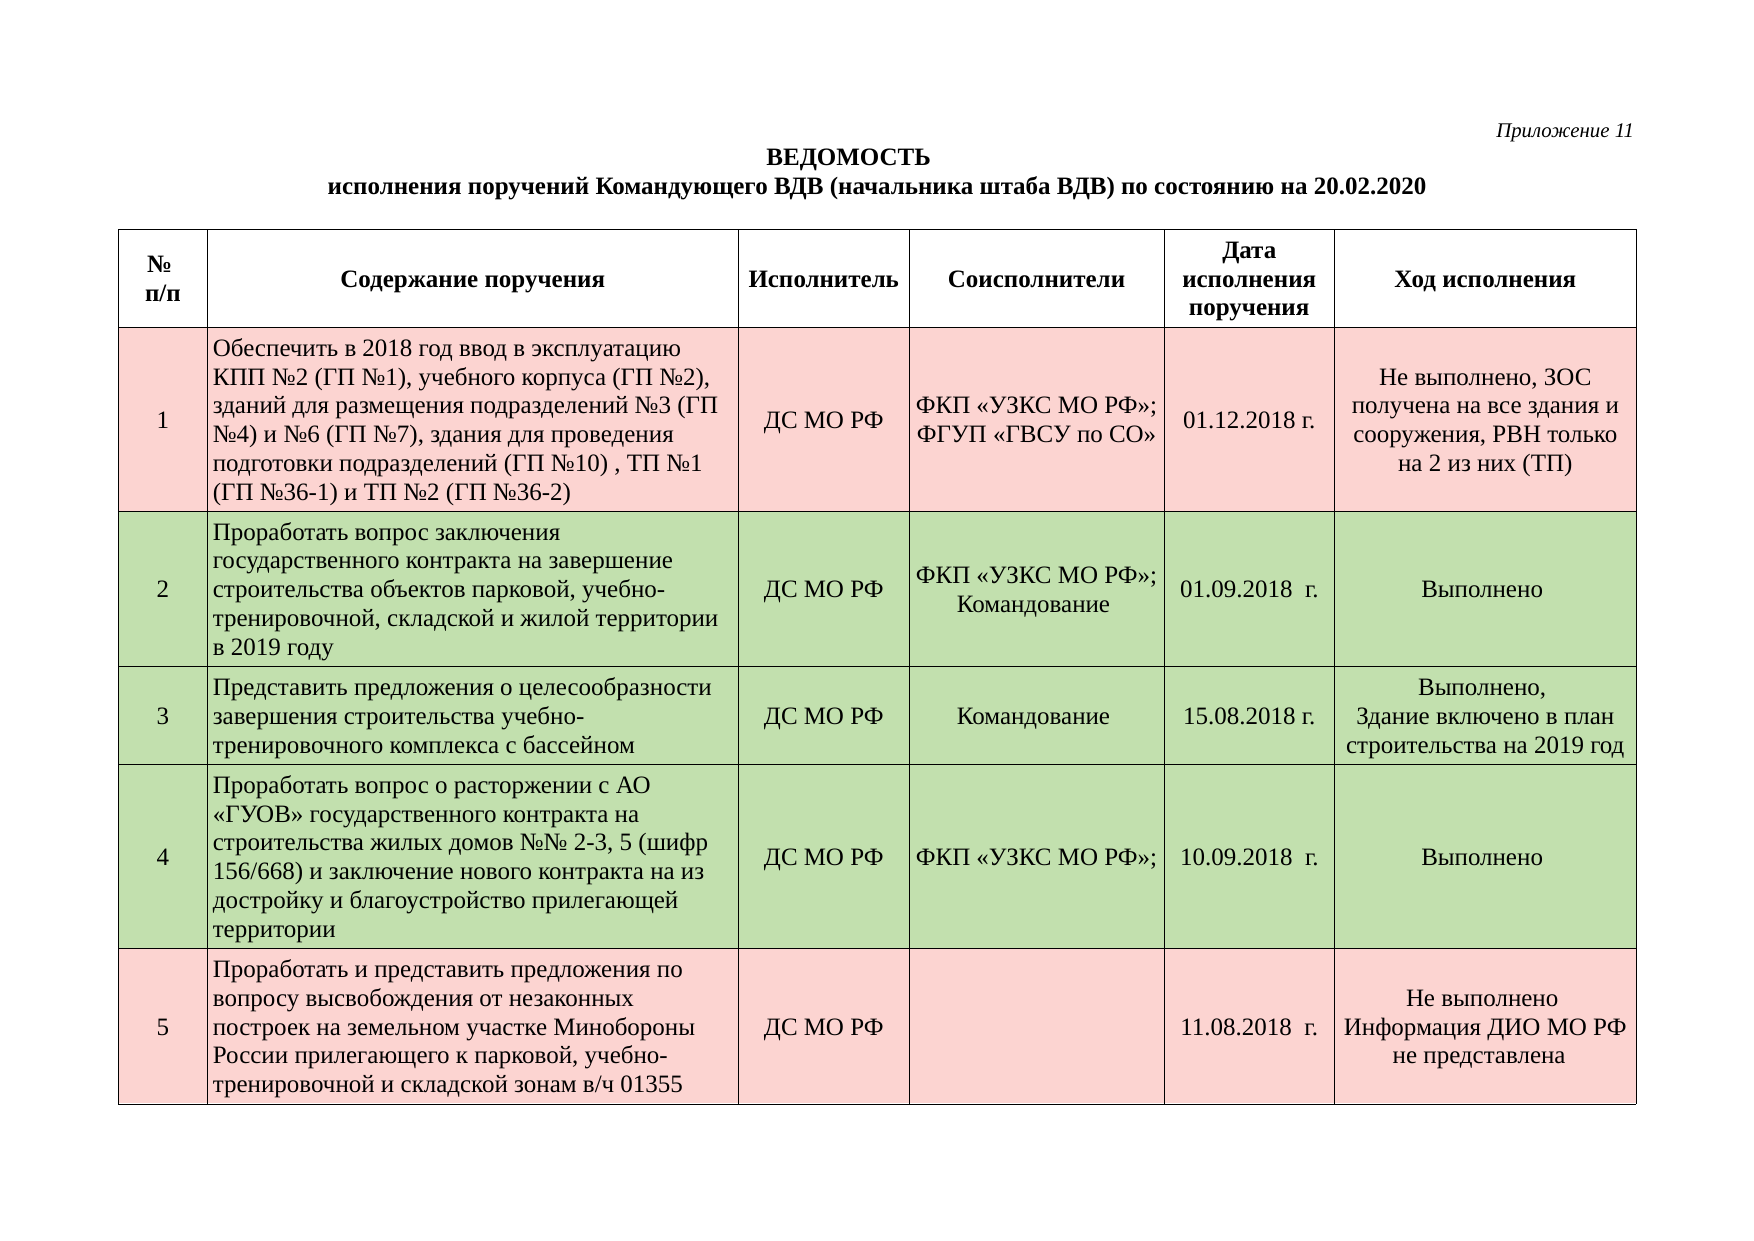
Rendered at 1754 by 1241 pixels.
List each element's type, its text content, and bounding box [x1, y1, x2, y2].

table_cell 15.08.2018 г. [1165, 667, 1334, 764]
table_header Содержание поручения [208, 230, 738, 327]
table_header Дата исполнения поручения [1165, 230, 1334, 327]
table_cell ФКП «УЗКС МО РФ»; ФГУП «ГВСУ по СО» [910, 328, 1164, 511]
table_cell 01.12.2018 г. [1165, 328, 1334, 511]
table_cell Проработать и представить предложения по вопросу высвобождения от незаконных построек на земельном участке Минобороны России прилегающего к парковой, учебно-тренировочной и складской зонам в/ч 01355 [208, 949, 738, 1103]
table_header Исполнитель [739, 230, 909, 327]
table_header Соисполнители [910, 230, 1164, 327]
table_cell ДС МО РФ [739, 949, 909, 1103]
table_cell Командование [910, 667, 1164, 764]
table_cell Обеспечить в 2018 год ввод в эксплуатацию КПП №2 (ГП №1), учебного корпуса (ГП №2), зданий для размещения подразделений №3 (ГП №4) и №6 (ГП №7), здания для проведения подготовки подразделений (ГП №10) , ТП №1 (ГП №36-1) и ТП №2 (ГП №36-2) [208, 328, 738, 511]
table_cell ДС МО РФ [739, 512, 909, 666]
table_cell Не выполнено Информация ДИО МО РФ не представлена [1335, 949, 1636, 1103]
table_cell 10.09.2018 г. [1165, 765, 1334, 948]
table_cell ФКП «УЗКС МО РФ»; Командование [910, 512, 1164, 666]
table_cell [910, 949, 1164, 1103]
table_header № п/п [119, 230, 207, 327]
table_cell Проработать вопрос заключения государственного контракта на завершение строительства объектов парковой, учебно-тренировочной, складской и жилой территории в 2019 году [208, 512, 738, 666]
table_cell ДС МО РФ [739, 765, 909, 948]
table_cell 3 [119, 667, 207, 764]
table_cell 01.09.2018 г. [1165, 512, 1334, 666]
table_cell ДС МО РФ [739, 667, 909, 764]
table_header Ход исполнения [1335, 230, 1636, 327]
table_cell Проработать вопрос о расторжении с АО «ГУОВ» государственного контракта на строительства жилых домов №№ 2-3, 5 (шифр 156/668) и заключение нового контракта на из достройку и благоустройство прилегающей территории [208, 765, 738, 948]
table_cell 2 [119, 512, 207, 666]
table_cell 4 [119, 765, 207, 948]
table_cell ФКП «УЗКС МО РФ»; [910, 765, 1164, 948]
table_cell Выполнено, Здание включено в план строительства на 2019 год [1335, 667, 1636, 764]
table_cell Выполнено [1335, 512, 1636, 666]
table_cell Не выполнено, ЗОС получена на все здания и сооружения, РВН только на 2 из них (ТП) [1335, 328, 1636, 511]
table_cell Выполнено [1335, 765, 1636, 948]
table_cell ДС МО РФ [739, 328, 909, 511]
table_cell 11.08.2018 г. [1165, 949, 1334, 1103]
table_cell Представить предложения о целесообразности завершения строительства учебно-тренировочного комплекса с бассейном [208, 667, 738, 764]
table_cell 5 [119, 949, 207, 1103]
table_cell 1 [119, 328, 207, 511]
